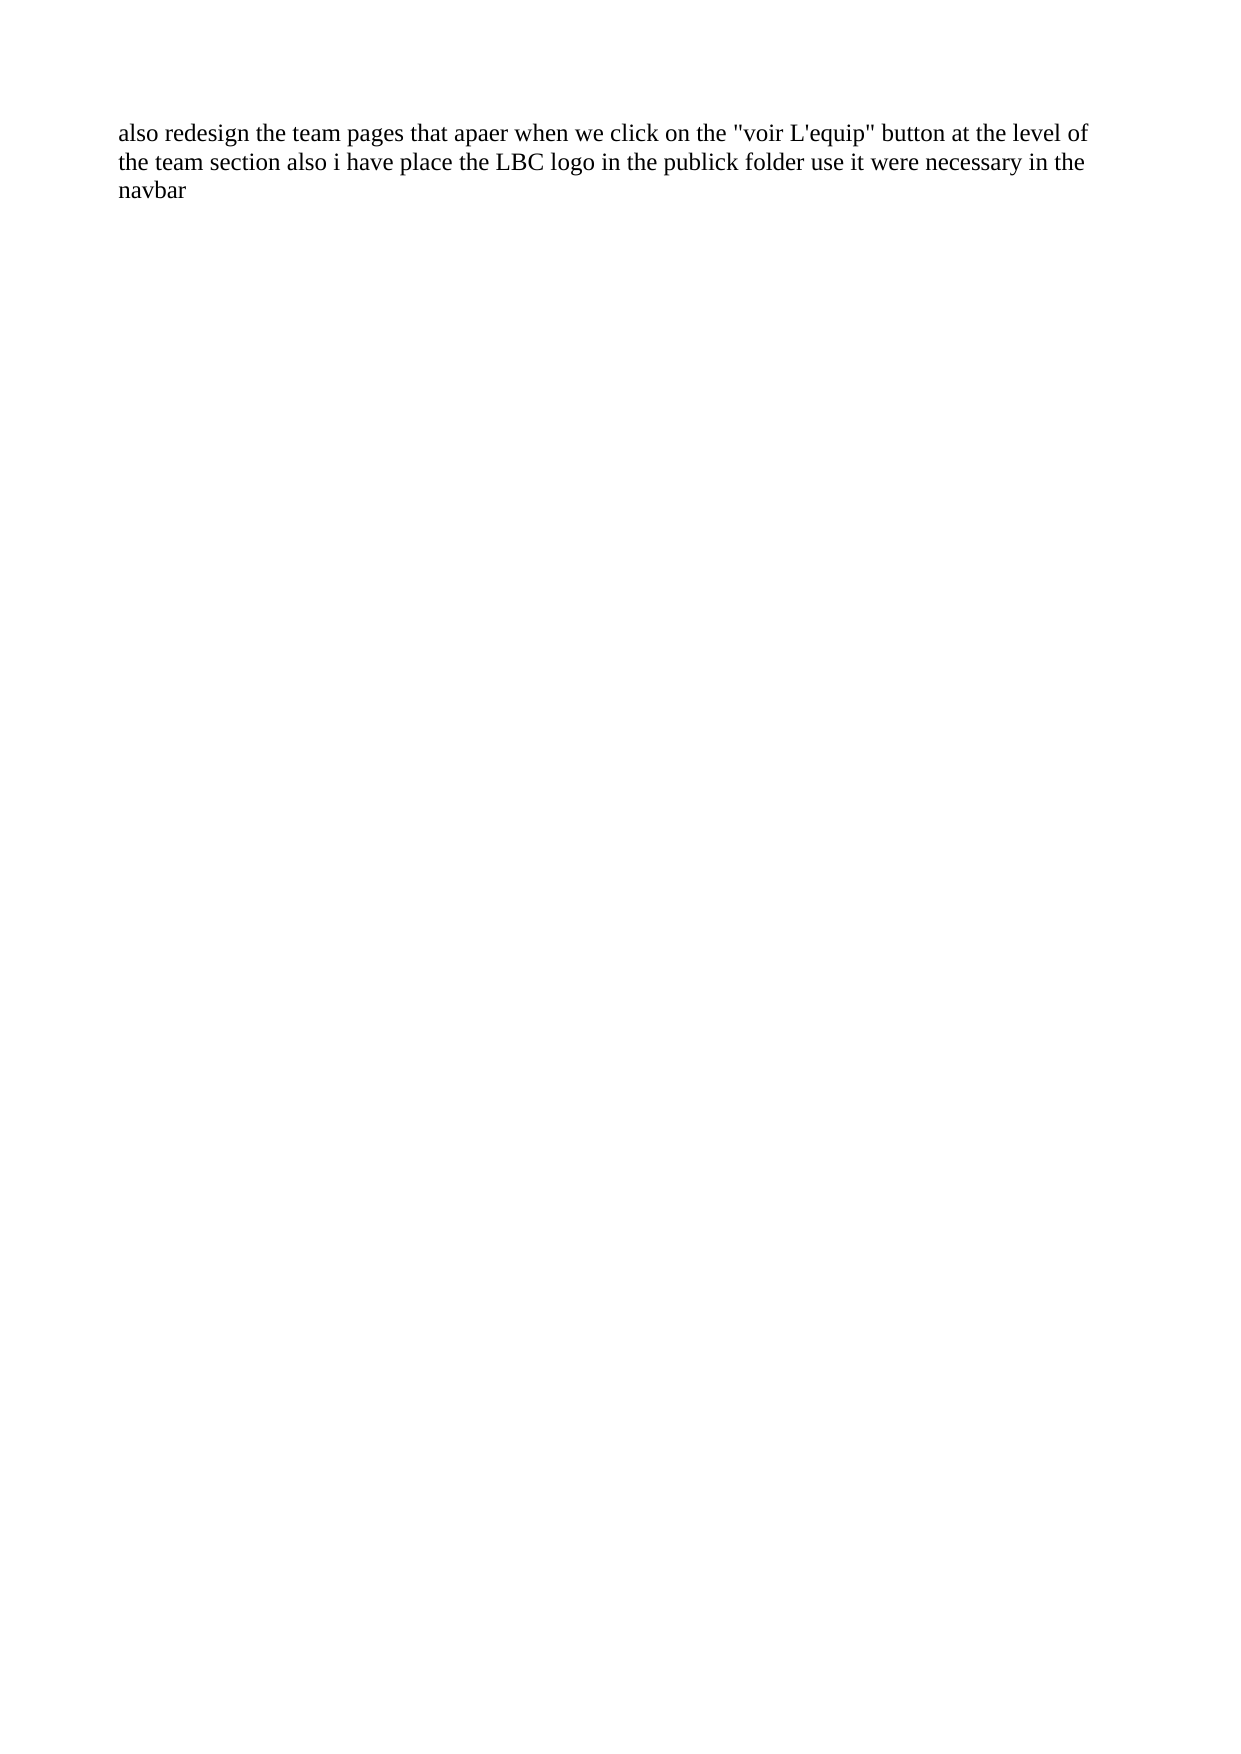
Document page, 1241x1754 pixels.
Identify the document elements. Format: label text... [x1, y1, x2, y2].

text also redesign the team pages that apaer when we click on the "voir L'equip" button at the level of the team section also i have place the LBC logo in the publick folder use it were necessary in the navbar [118, 118, 1122, 204]
